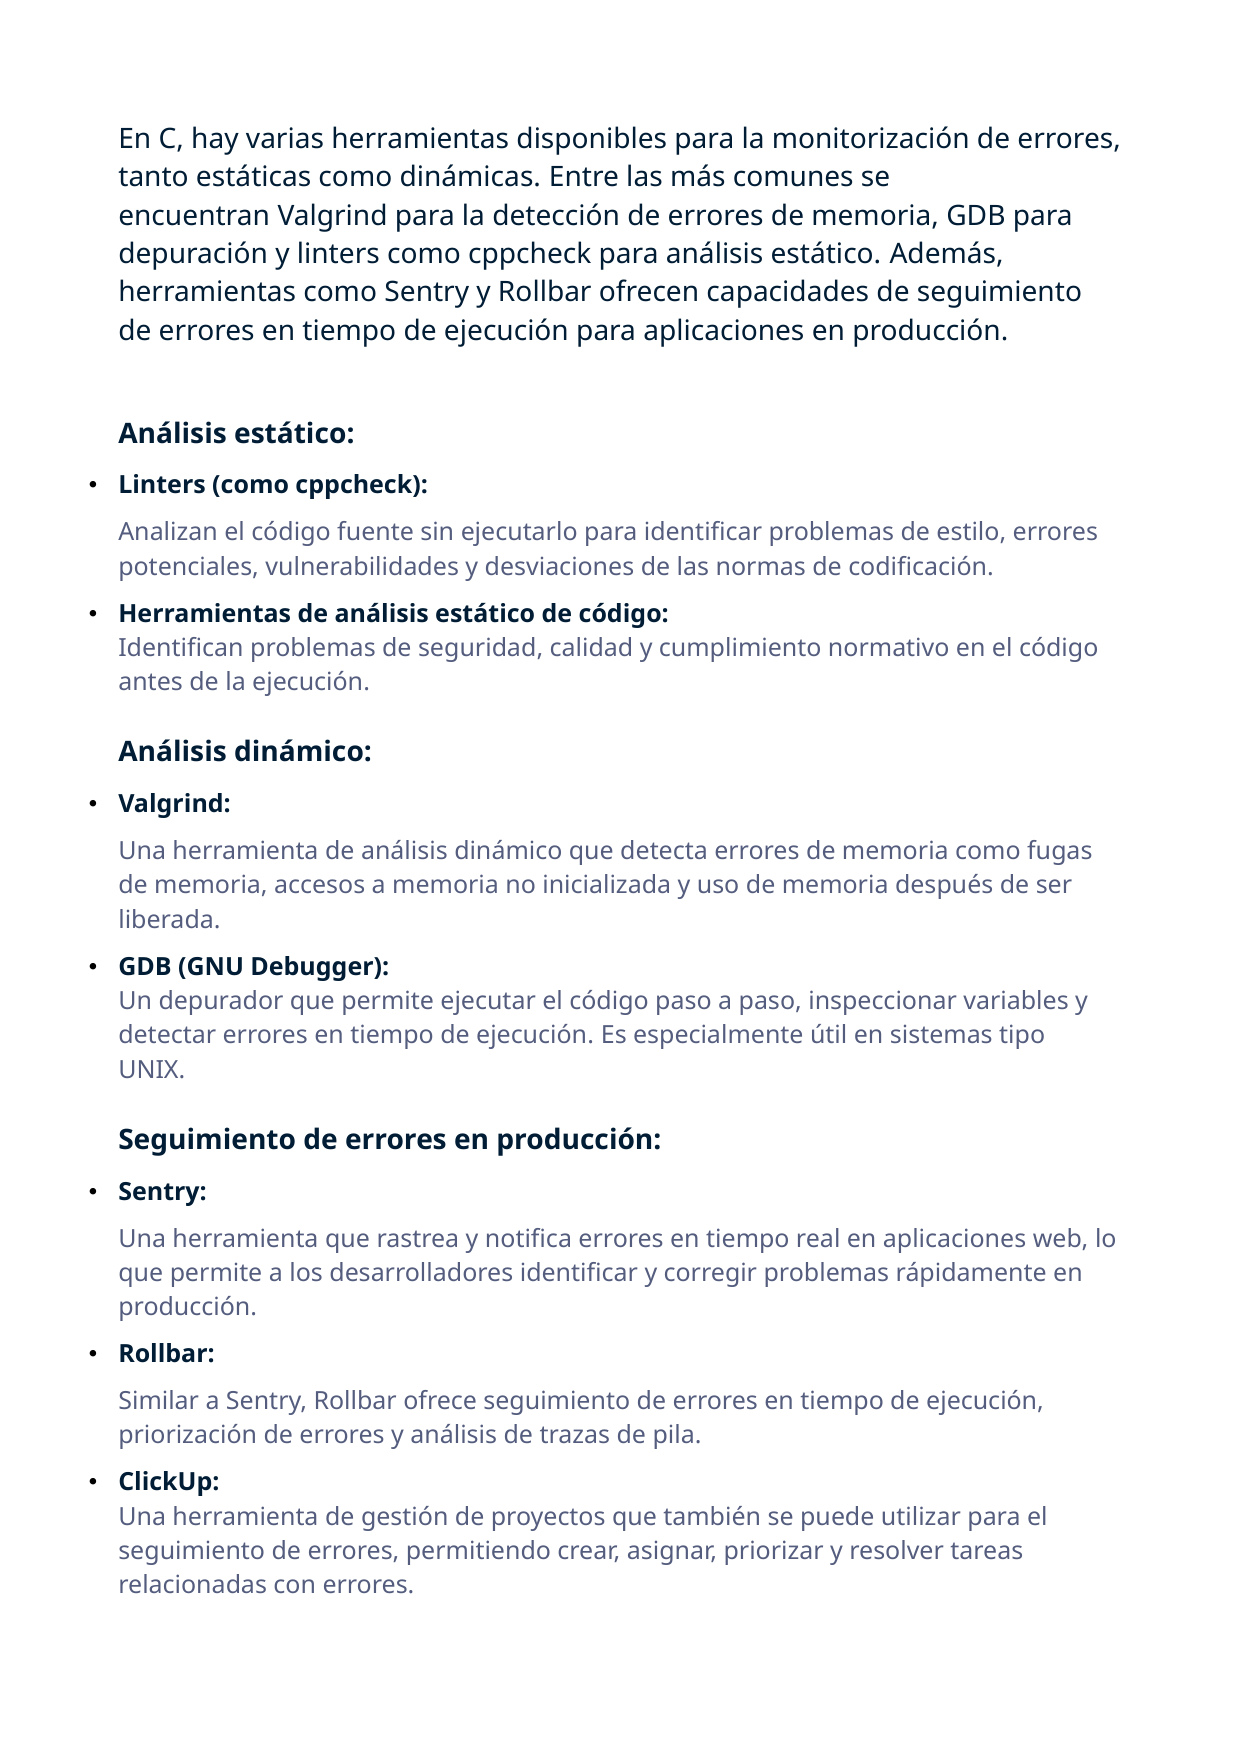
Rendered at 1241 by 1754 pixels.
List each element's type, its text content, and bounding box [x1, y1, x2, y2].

list Analizan el código fuente sin ejecutarlo para identificar problemas de estilo, errores potenciales, vulnerabilidades y desviaciones de las normas de codificación. [118, 514, 1122, 582]
text En C, hay varias herramientas disponibles para la monitorización de errores, tanto estáticas como dinámicas. Entre las más comunes se encuentran Valgrind para la detección de errores de memoria, GDB para depuración y linters como cppcheck para análisis estático. Además, herramientas como Sentry y Rollbar ofrecen capacidades de seguimiento de errores en tiempo de ejecución para aplicaciones en producción. [118, 118, 1122, 348]
list Similar a Sentry, Rollbar ofrece seguimiento de errores en tiempo de ejecución, priorización de errores y análisis de trazas de pila. [118, 1382, 1122, 1451]
list Linters (como cppcheck): [118, 467, 1122, 501]
text Análisis dinámico: [118, 729, 1122, 770]
list ClickUp: [118, 1464, 1122, 1498]
list Una herramienta que rastrea y notifica errores en tiempo real en aplicaciones web, lo que permite a los desarrolladores identificar y corregir problemas rápidamente en producción. [118, 1220, 1122, 1323]
list Valgrind: [118, 786, 1122, 820]
list Herramientas de análisis estático de código: [118, 595, 1122, 629]
list GDB (GNU Debugger): [118, 948, 1122, 982]
text Seguimiento de errores en producción: [118, 1117, 1122, 1157]
list Rollbar: [118, 1336, 1122, 1370]
text Análisis estático: [118, 411, 1122, 451]
list Una herramienta de gestión de proyectos que también se puede utilizar para el seguimiento de errores, permitiendo crear, asignar, priorizar y resolver tareas relacionadas con errores. [118, 1498, 1122, 1601]
list Sentry: [118, 1173, 1122, 1207]
list Identifican problemas de seguridad, calidad y cumplimiento normativo en el código antes de la ejecución. [118, 629, 1122, 698]
list Una herramienta de análisis dinámico que detecta errores de memoria como fugas de memoria, accesos a memoria no inicializada y uso de memoria después de ser liberada. [118, 832, 1122, 936]
list Un depurador que permite ejecutar el código paso a paso, inspeccionar variables y detectar errores en tiempo de ejecución. Es especialmente útil en sistemas tipo UNIX. [118, 982, 1122, 1086]
